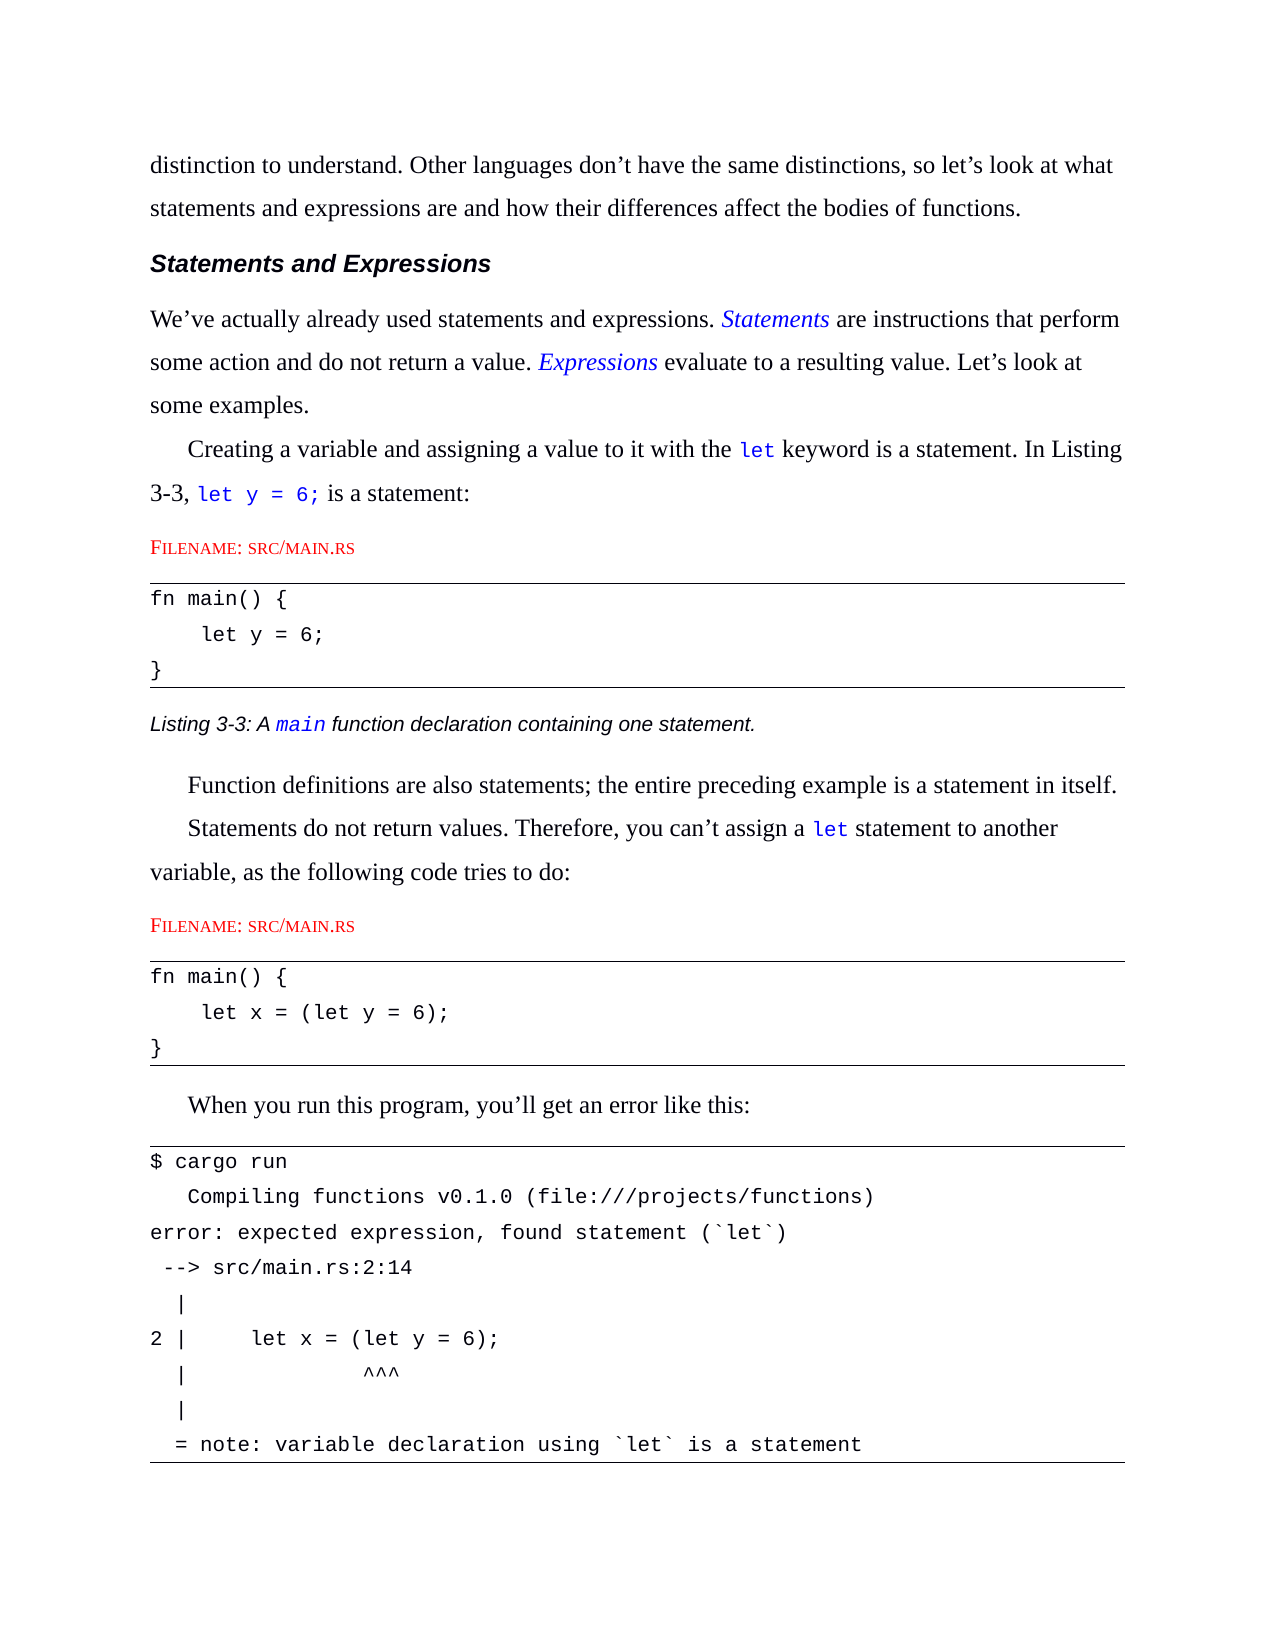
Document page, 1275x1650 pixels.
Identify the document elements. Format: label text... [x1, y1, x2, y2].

text distinction to understand. Other languages don’t have the same distinctions, so let’s look at what statements and expressions are and how their differences affect the bodies of functions. [150, 150, 1125, 222]
text error: expected expression, found statement (`let`) [150, 1222, 1125, 1246]
text | [150, 1399, 1125, 1423]
text let y = 6; [150, 624, 1125, 647]
text | [150, 1293, 1125, 1316]
text We’ve actually already used statements and expressions. Statements are instructions that perform some action and do not return a value. Expressions evaluate to a resulting value. Let’s look at some examples. [150, 304, 1125, 419]
text Creating a variable and assigning a value to it with the let keyword is a statement. In Listing 3-3, let y = 6; is a statement: [150, 434, 1125, 507]
text Statements and Expressions [150, 249, 1125, 277]
text Listing 3-3: A main function declaration containing one statement. [150, 712, 1125, 738]
text | ^^^ [150, 1363, 1125, 1387]
text } [150, 659, 1125, 687]
text Function definitions are also statements; the entire preceding example is a statement in itself. [150, 770, 1125, 798]
text fn main() { [150, 584, 1125, 612]
text Filename: src/main.rs [150, 534, 1125, 559]
text Filename: src/main.rs [150, 912, 1125, 937]
text } [150, 1037, 1125, 1065]
text 2 | let x = (let y = 6); [150, 1328, 1125, 1352]
text = note: variable declaration using `let` is a statement [150, 1434, 1125, 1462]
text $ cargo run [150, 1147, 1125, 1175]
text let x = (let y = 6); [150, 1002, 1125, 1025]
text fn main() { [150, 962, 1125, 990]
text Compiling functions v0.1.0 (file:///projects/functions) [150, 1186, 1125, 1210]
text --> src/main.rs:2:14 [150, 1257, 1125, 1281]
text Statements do not return values. Therefore, you can’t assign a let statement to another variable, as the following code tries to do: [150, 813, 1125, 886]
text When you run this program, you’ll get an error like this: [150, 1090, 1125, 1119]
